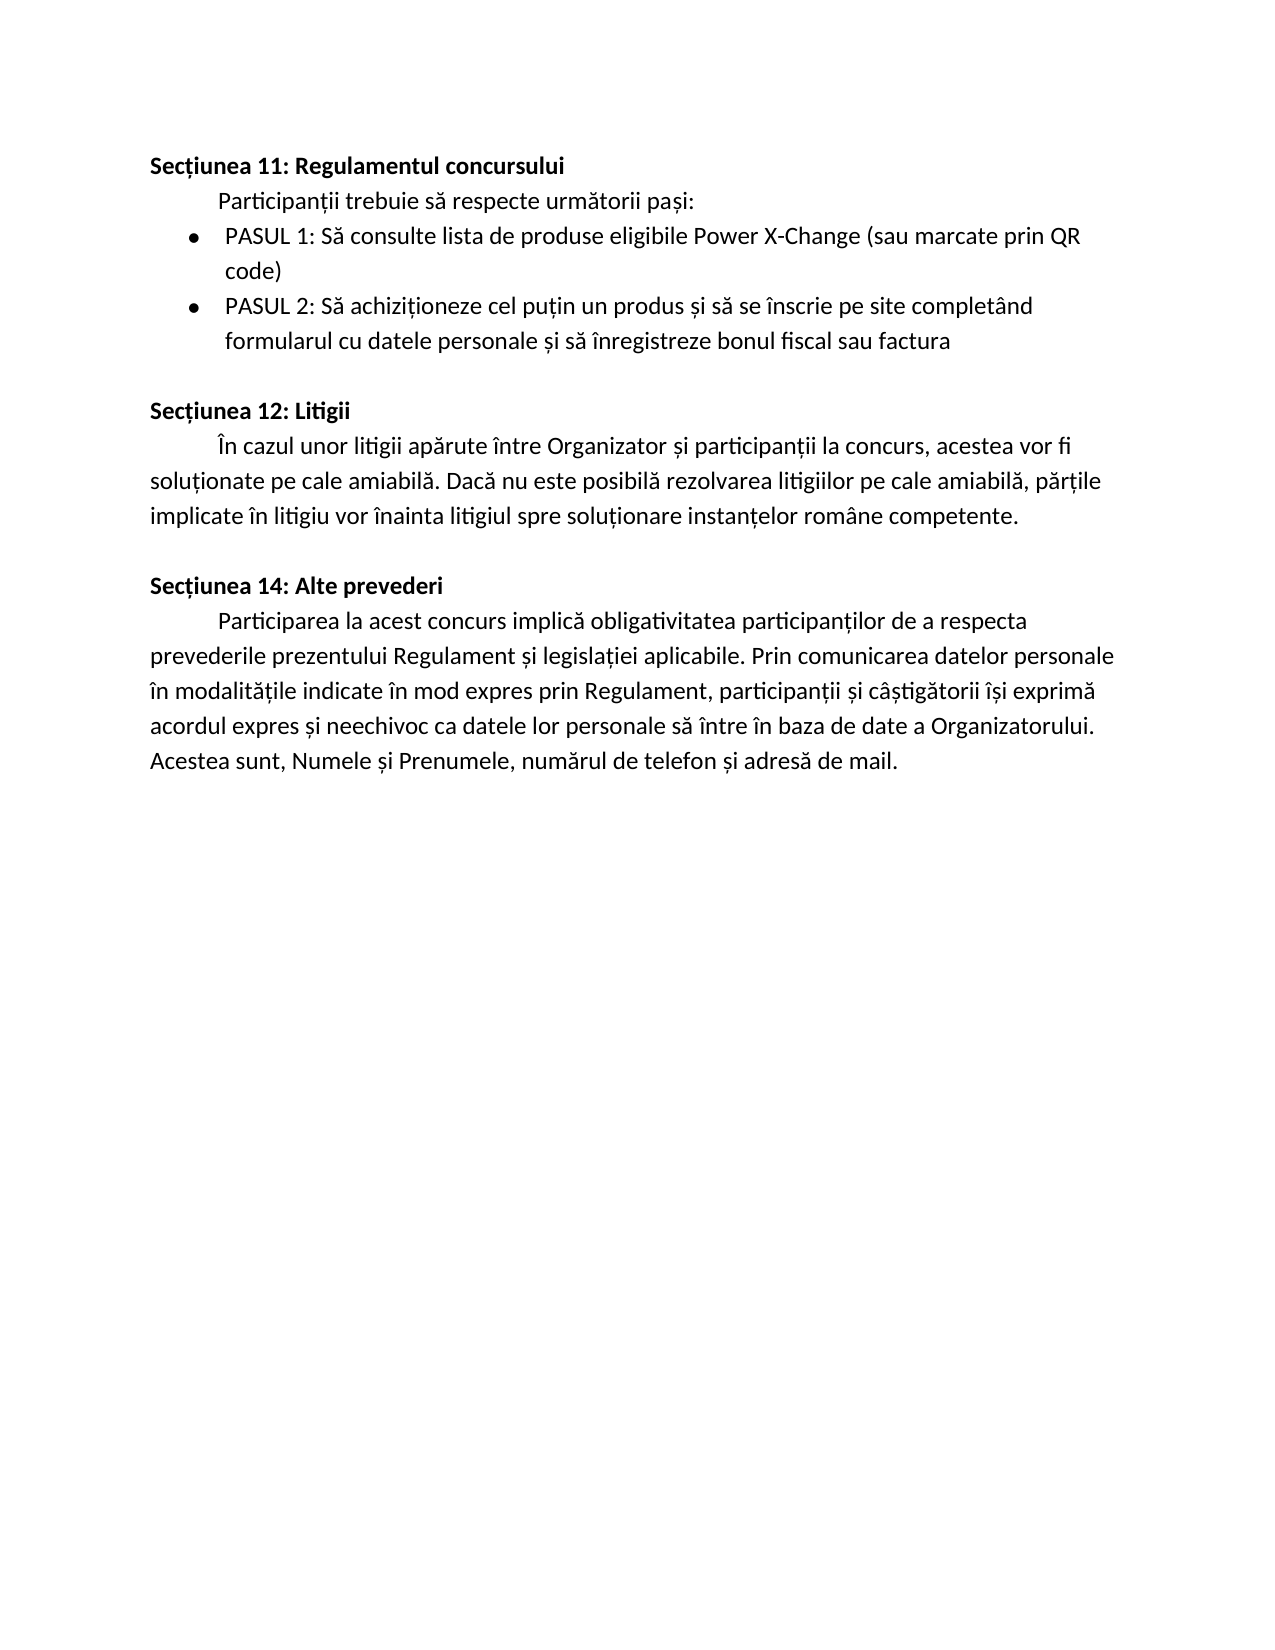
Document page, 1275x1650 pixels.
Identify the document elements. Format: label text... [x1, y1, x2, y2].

list PASUL 2: Să achiziționeze cel puțin un produs și să se înscrie pe site completând formularul cu datele personale și să înregistreze bonul fiscal sau factura [187, 290, 1125, 356]
text Participanții trebuie să respecte următorii pași: [150, 185, 1125, 216]
text În cazul unor litigii apărute între Organizator și participanții la concurs, acestea vor fi soluționate pe cale amiabilă. Dacă nu este posibilă rezolvarea litigiilor pe cale amiabilă, părțile implicate în litigiu vor înainta litigiul spre soluționare instanțelor române competente. [150, 430, 1125, 531]
text Secțiunea 11: Regulamentul concursului [150, 150, 1125, 181]
text Secțiunea 12: Litigii [150, 395, 1125, 426]
list PASUL 1: Să consulte lista de produse eligibile Power X-Change (sau marcate prin QR code) [187, 220, 1125, 286]
text Participarea la acest concurs implică obligativitatea participanților de a respecta prevederile prezentului Regulament și legislației aplicabile. Prin comunicarea datelor personale în modalitățile indicate în mod expres prin Regulament, participanții și câștigătorii își exprimă acordul expres și neechivoc ca datele lor personale să între în baza de date a Organizatorului. Acestea sunt, Numele și Prenumele, numărul de telefon și adresă de mail. [150, 605, 1125, 776]
text Secțiunea 14: Alte prevederi [150, 570, 1125, 601]
